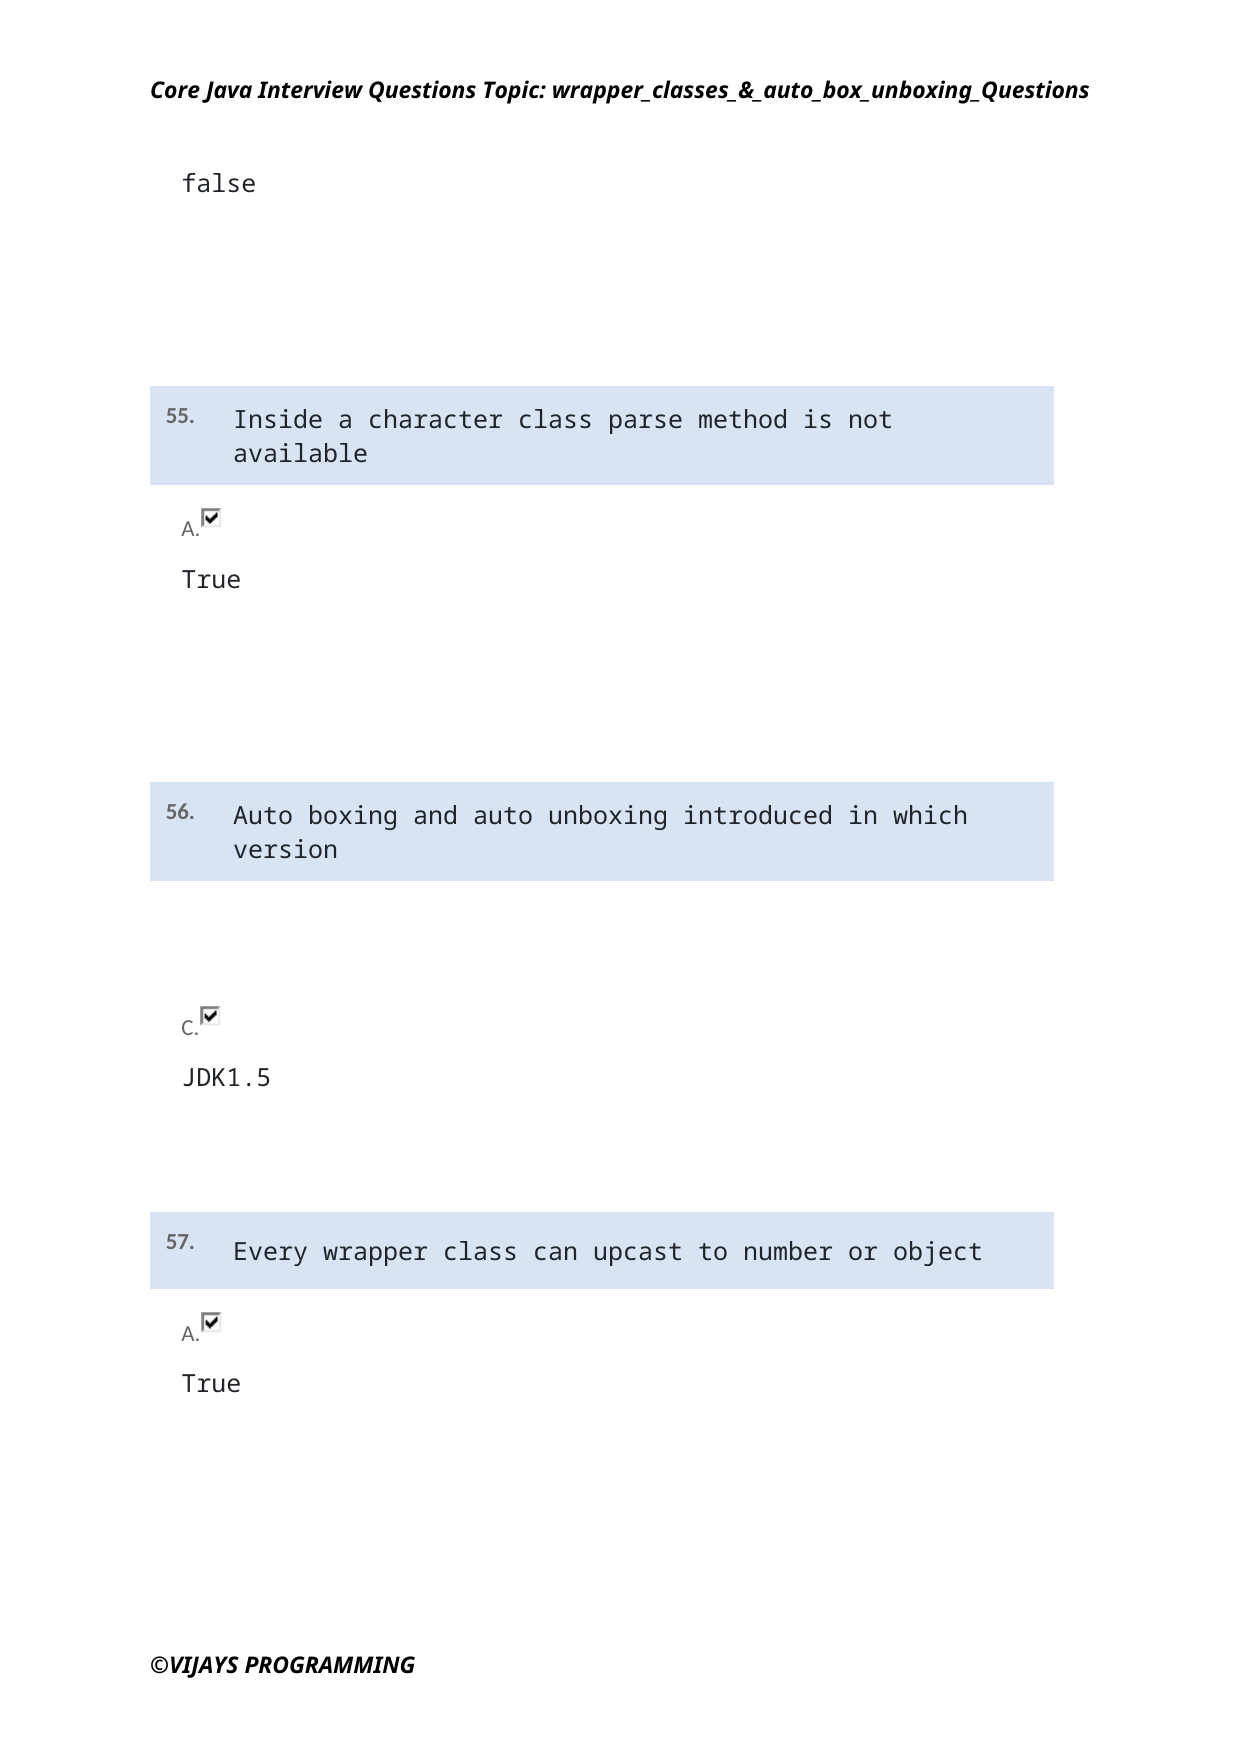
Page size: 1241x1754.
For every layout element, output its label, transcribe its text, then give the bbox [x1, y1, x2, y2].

table_header [1055, 386, 1090, 485]
table_header C. JDK1.5 [181, 999, 277, 1196]
table_header [181, 1502, 264, 1570]
table_cell [150, 881, 1090, 1211]
table_cell [150, 150, 1090, 386]
table_header A. True [181, 501, 250, 698]
table_cell Auto boxing and auto unboxing introduced in which version [217, 782, 1054, 881]
table_cell 56. [150, 782, 217, 881]
table_header 55. [150, 386, 217, 485]
table_header [181, 897, 277, 965]
table_header [181, 302, 250, 370]
table_header false [181, 166, 264, 302]
table_header [181, 698, 264, 766]
table_header Inside a character class parse method is not available [217, 386, 1054, 485]
table_header [181, 965, 277, 999]
table_header [1054, 1212, 1090, 1289]
table_cell [150, 485, 1090, 782]
table_header 57. [150, 1212, 217, 1289]
table_header Every wrapper class can upcast to number or object [217, 1212, 1054, 1289]
table_cell [1055, 782, 1090, 881]
table_cell [150, 1290, 1090, 1586]
table_header A. True [181, 1305, 250, 1502]
